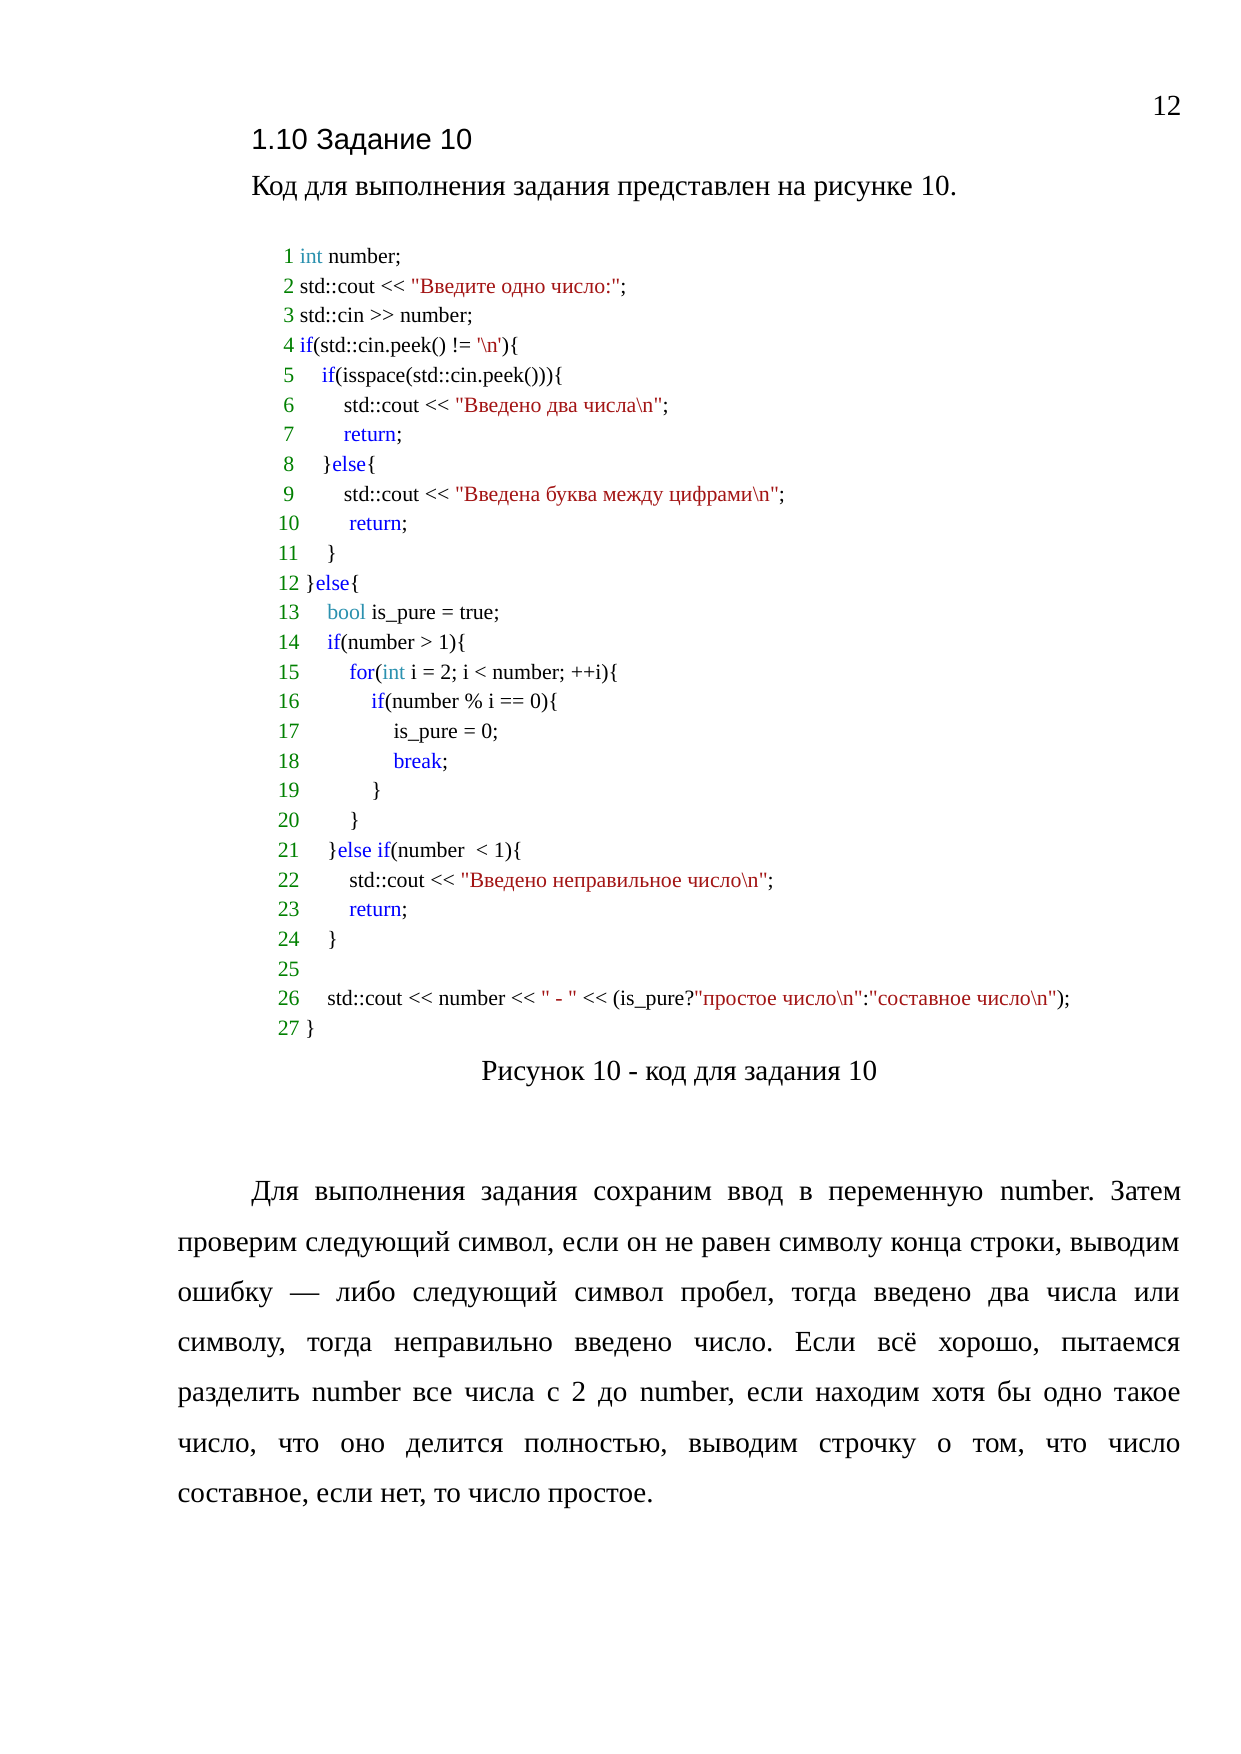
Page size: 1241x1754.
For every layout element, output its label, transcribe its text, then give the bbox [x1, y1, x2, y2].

text 10 return; [278, 506, 1081, 536]
text 20 } [278, 803, 1081, 832]
text 3 std::cin >> number; [278, 298, 1081, 328]
text Код для выполнения задания представлен на рисунке 10. [177, 168, 1181, 202]
text 13 bool is_pure = true; [278, 595, 1081, 624]
text 23 return; [278, 892, 1081, 921]
text 7 return; [278, 417, 1081, 446]
text 14 if(number > 1){ [278, 624, 1081, 654]
text 25 [278, 951, 1081, 981]
text 18 break; [278, 743, 1081, 773]
text 26 std::cout << number << " - " << (is_pure?"простое число\n":"составное число\n"); [278, 981, 1081, 1011]
text 17 is_pure = 0; [278, 714, 1081, 743]
text 1 int number; [278, 243, 1081, 268]
text 21 }else if(number < 1){ [278, 832, 1081, 862]
text 9 std::cout << "Введена буква между цифрами\n"; [278, 476, 1081, 506]
text 4 if(std::cin.peek() != '\n'){ [278, 328, 1081, 357]
text 24 } [278, 921, 1081, 951]
text 22 std::cout << "Введено неправильное число\n"; [278, 862, 1081, 892]
text 5 if(isspace(std::cin.peek())){ [278, 357, 1081, 387]
text 16 if(number % i == 0){ [278, 684, 1081, 714]
text 2 std::cout << "Введите одно число:"; [278, 268, 1081, 298]
text Для выполнения задания сохраним ввод в переменную number. Затем проверим следующий символ, если он не равен символу конца строки, выводим ошибку — либо следующий символ пробел, тогда введено два числа или символу, тогда неправильно введено число. Если всё хорошо, пытаемся разделить number все числа с 2 до number, если находим хотя бы одно такое число, что оно делится полностью, выводим строчку о том, что число составное, если нет, то число простое. [177, 1173, 1181, 1509]
text 11 } [278, 536, 1081, 565]
text 19 } [278, 773, 1081, 803]
subtitle Задание 10 [251, 122, 1181, 156]
text 15 for(int i = 2; i < number; ++i){ [278, 654, 1081, 684]
text 8 }else{ [278, 446, 1081, 476]
text 27 } [278, 1011, 1081, 1040]
text 6 std::cout << "Введено два числа\n"; [278, 387, 1081, 417]
text Рисунок 10 - код для задания 10 [278, 1053, 1081, 1086]
text 12 }else{ [278, 565, 1081, 595]
